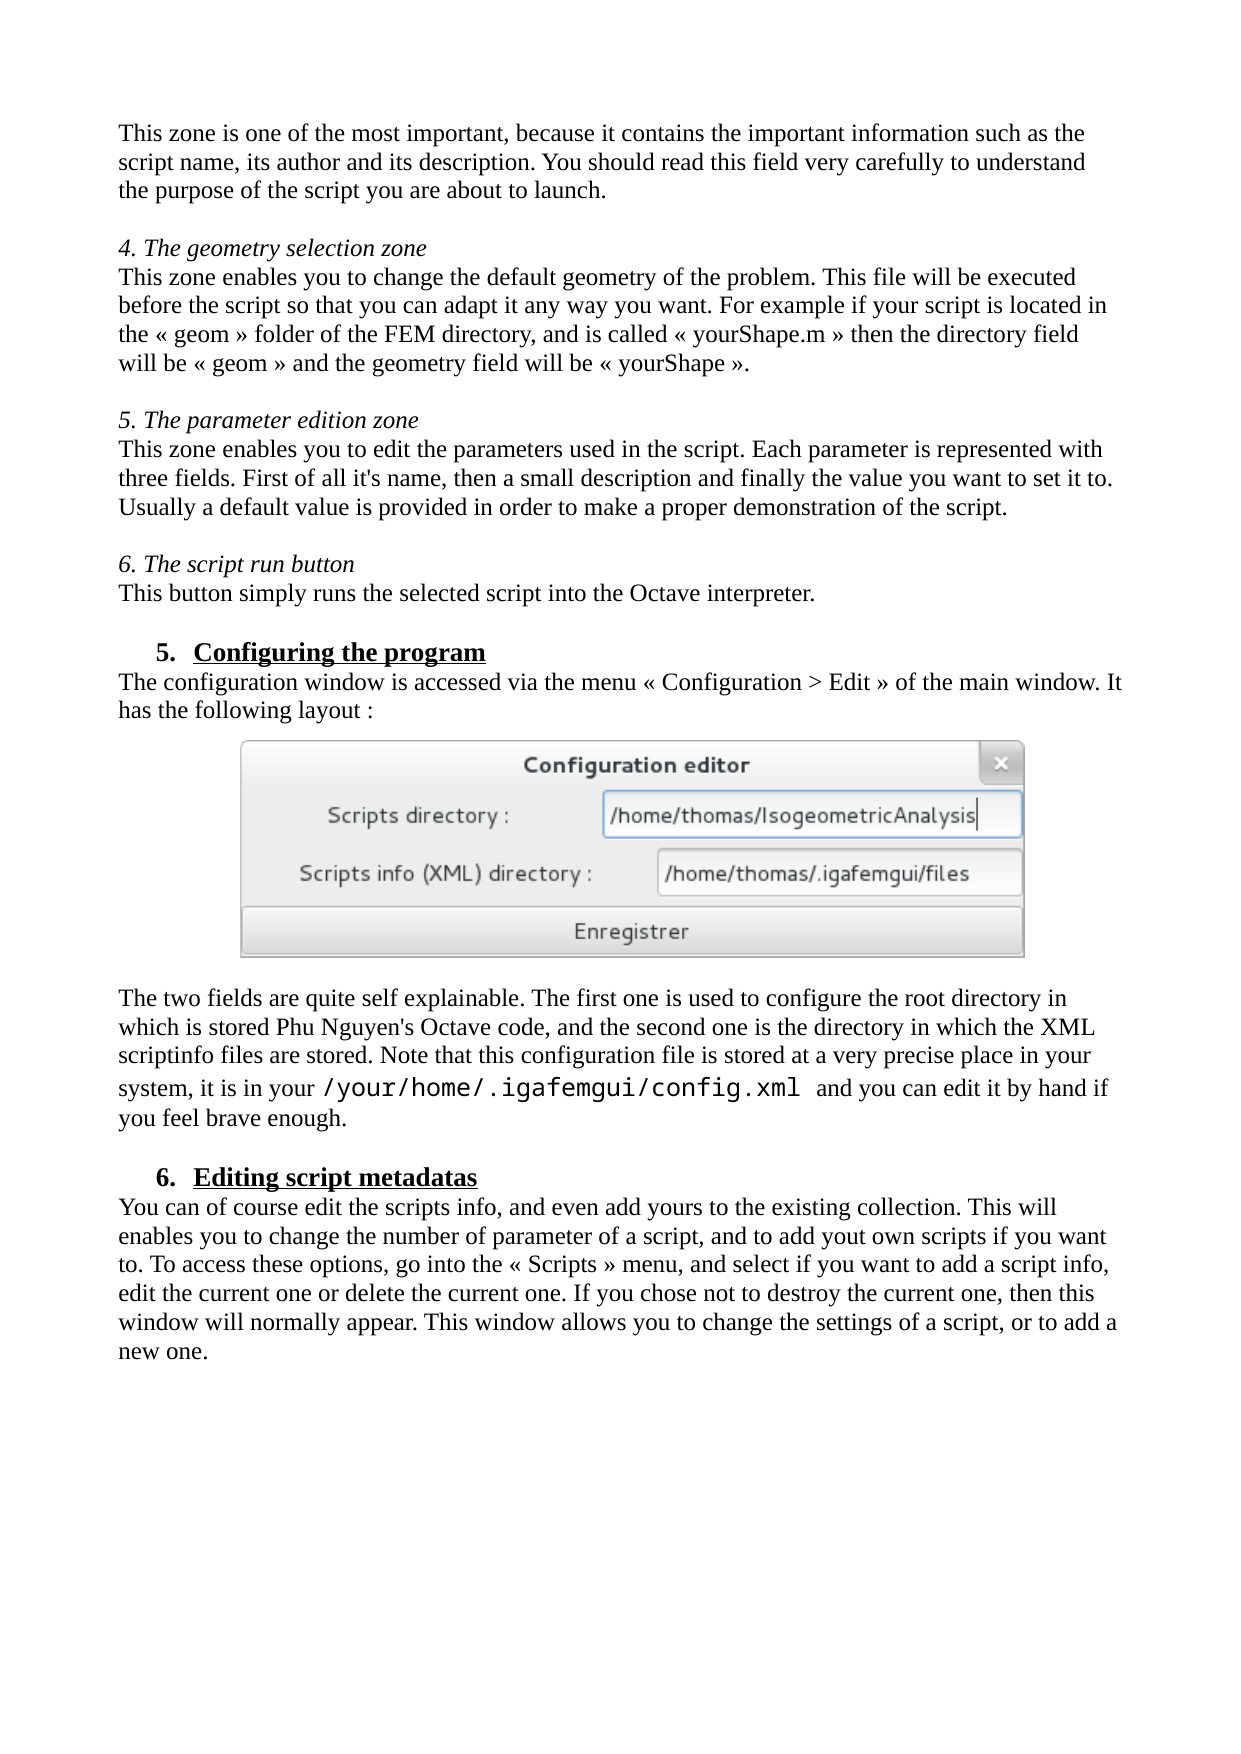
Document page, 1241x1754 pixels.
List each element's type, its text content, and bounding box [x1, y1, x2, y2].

text This zone enables you to change the default geometry of the problem. This file will be executed before the script so that you can adapt it any way you want. For example if your script is located in the « geom » folder of the FEM directory, and is called « yourShape.m » then the directory field will be « geom » and the geometry field will be « yourShape ». [118, 262, 1122, 377]
text 6. The script run button [118, 549, 1122, 578]
list Editing script metadatas [156, 1161, 1122, 1192]
list Configuring the program [156, 636, 1122, 667]
text This zone enables you to edit the parameters used in the script. Each parameter is represented with three fields. First of all it's name, then a small description and finally the value you want to set it to. Usually a default value is provided in order to make a proper demonstration of the script. [118, 434, 1122, 521]
text You can of course edit the scripts info, and even add yours to the existing collection. This will enables you to change the number of parameter of a script, and to add yout own scripts if you want to. To access these options, go into the « Scripts » menu, and select if you want to add a script info, edit the current one or delete the current one. If you chose not to destroy the current one, then this window will normally appear. This window allows you to change the settings of a script, or to add a new one. [118, 1192, 1122, 1364]
text This button simply runs the selected script into the Octave interpreter. [118, 578, 1122, 607]
text The two fields are quite self explainable. The first one is used to configure the root directory in which is stored Phu Nguyen's Octave code, and the second one is the directory in which the XML scriptinfo files are stored. Note that this configuration file is stored at a very precise place in your system, it is in your /your/home/.igafemgui/config.xml and you can edit it by hand if you feel brave enough. [118, 983, 1122, 1132]
text The configuration window is accessed via the menu « Configuration > Edit » of the main window. It has the following layout : [118, 667, 1122, 724]
text 5. The parameter edition zone [118, 406, 1122, 434]
text 4. The geometry selection zone [118, 233, 1122, 262]
text This zone is one of the most important, because it contains the important information such as the script name, its author and its description. You should read this field very carefully to understand the purpose of the script you are about to launch. [118, 118, 1122, 204]
picture [240, 740, 1025, 958]
